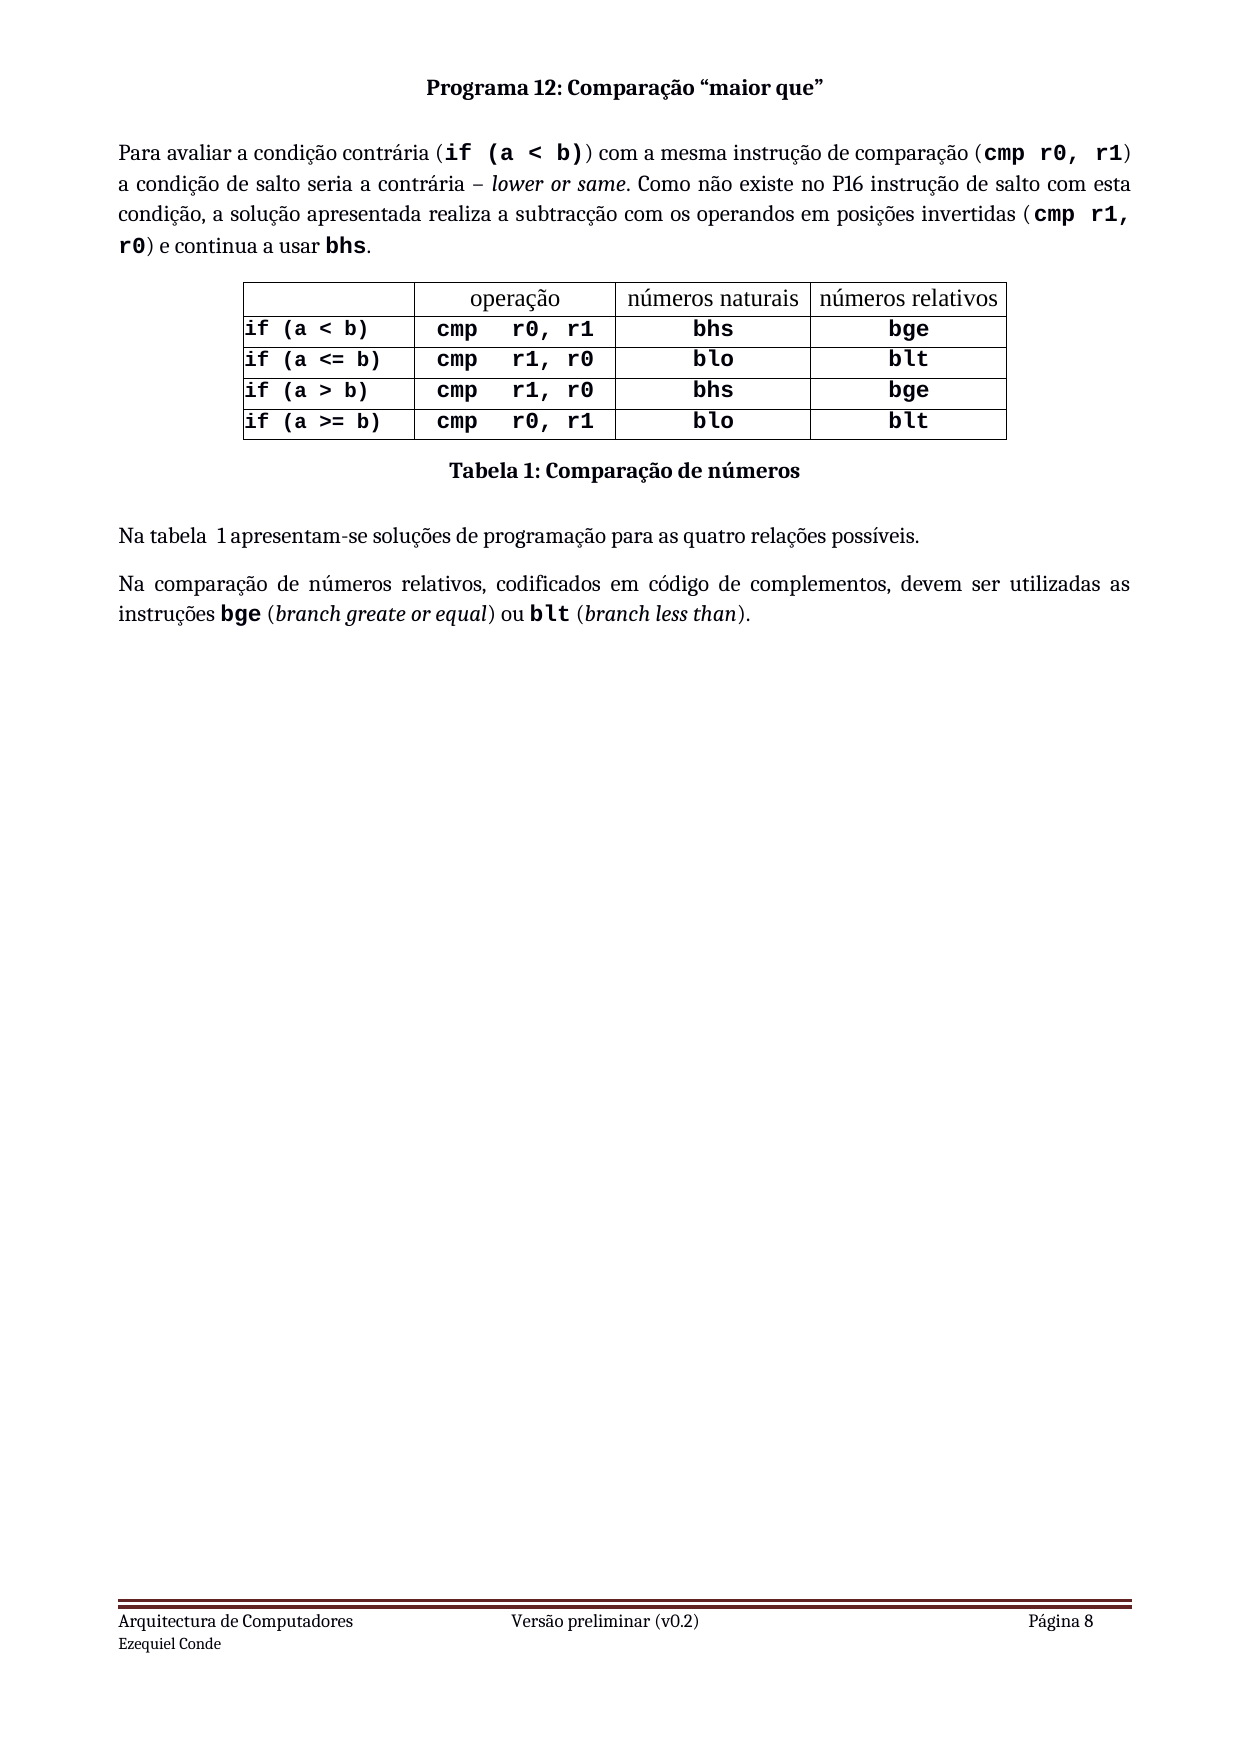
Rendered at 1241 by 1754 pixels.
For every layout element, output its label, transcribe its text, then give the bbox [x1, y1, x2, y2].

text Na comparação de números relativos, codificados em código de complementos, devem ser utilizadas as instruções bge (branch greate or equal) ou blt (branch less than). [118, 571, 1132, 628]
table_header operação [415, 283, 615, 316]
table_cell cmp r0, r1 [415, 317, 615, 347]
table_header números naturais [616, 283, 810, 316]
table_cell if (a < b) [244, 317, 414, 347]
table_cell cmp r1, r0 [415, 379, 615, 408]
table_cell if (a >= b) [244, 410, 414, 439]
table_header [244, 283, 414, 316]
table_cell cmp r0, r1 [415, 410, 615, 439]
table_cell blt [811, 348, 1006, 378]
text Para avaliar a condição contrária (if (a < b)) com a mesma instrução de comparação (cmp r0, r1) a condição de salto seria a contrária – lower or same. Como não existe no P16 instrução de salto com esta condição, a solução apresentada realiza a subtracção com os operandos em posições invertidas (cmp r1, r0) e continua a usar bhs. [118, 140, 1132, 260]
text Tabela 1: Comparação de números [118, 458, 1132, 484]
table_cell bge [811, 379, 1006, 408]
table_cell blo [616, 410, 810, 439]
table_header números relativos [811, 283, 1006, 316]
table_cell if (a <= b) [244, 348, 414, 378]
table_cell bge [811, 317, 1006, 347]
table_cell blt [811, 410, 1006, 439]
table_cell cmp r1, r0 [415, 348, 615, 378]
text Programa 12: Comparação “maior que” [118, 75, 1132, 101]
table_cell blo [616, 348, 810, 378]
table_cell bhs [616, 379, 810, 408]
table_cell if (a > b) [244, 379, 414, 408]
text Na tabela 1 apresentam-se soluções de programação para as quatro relações possíveis. [118, 523, 1132, 549]
table_cell bhs [616, 317, 810, 347]
